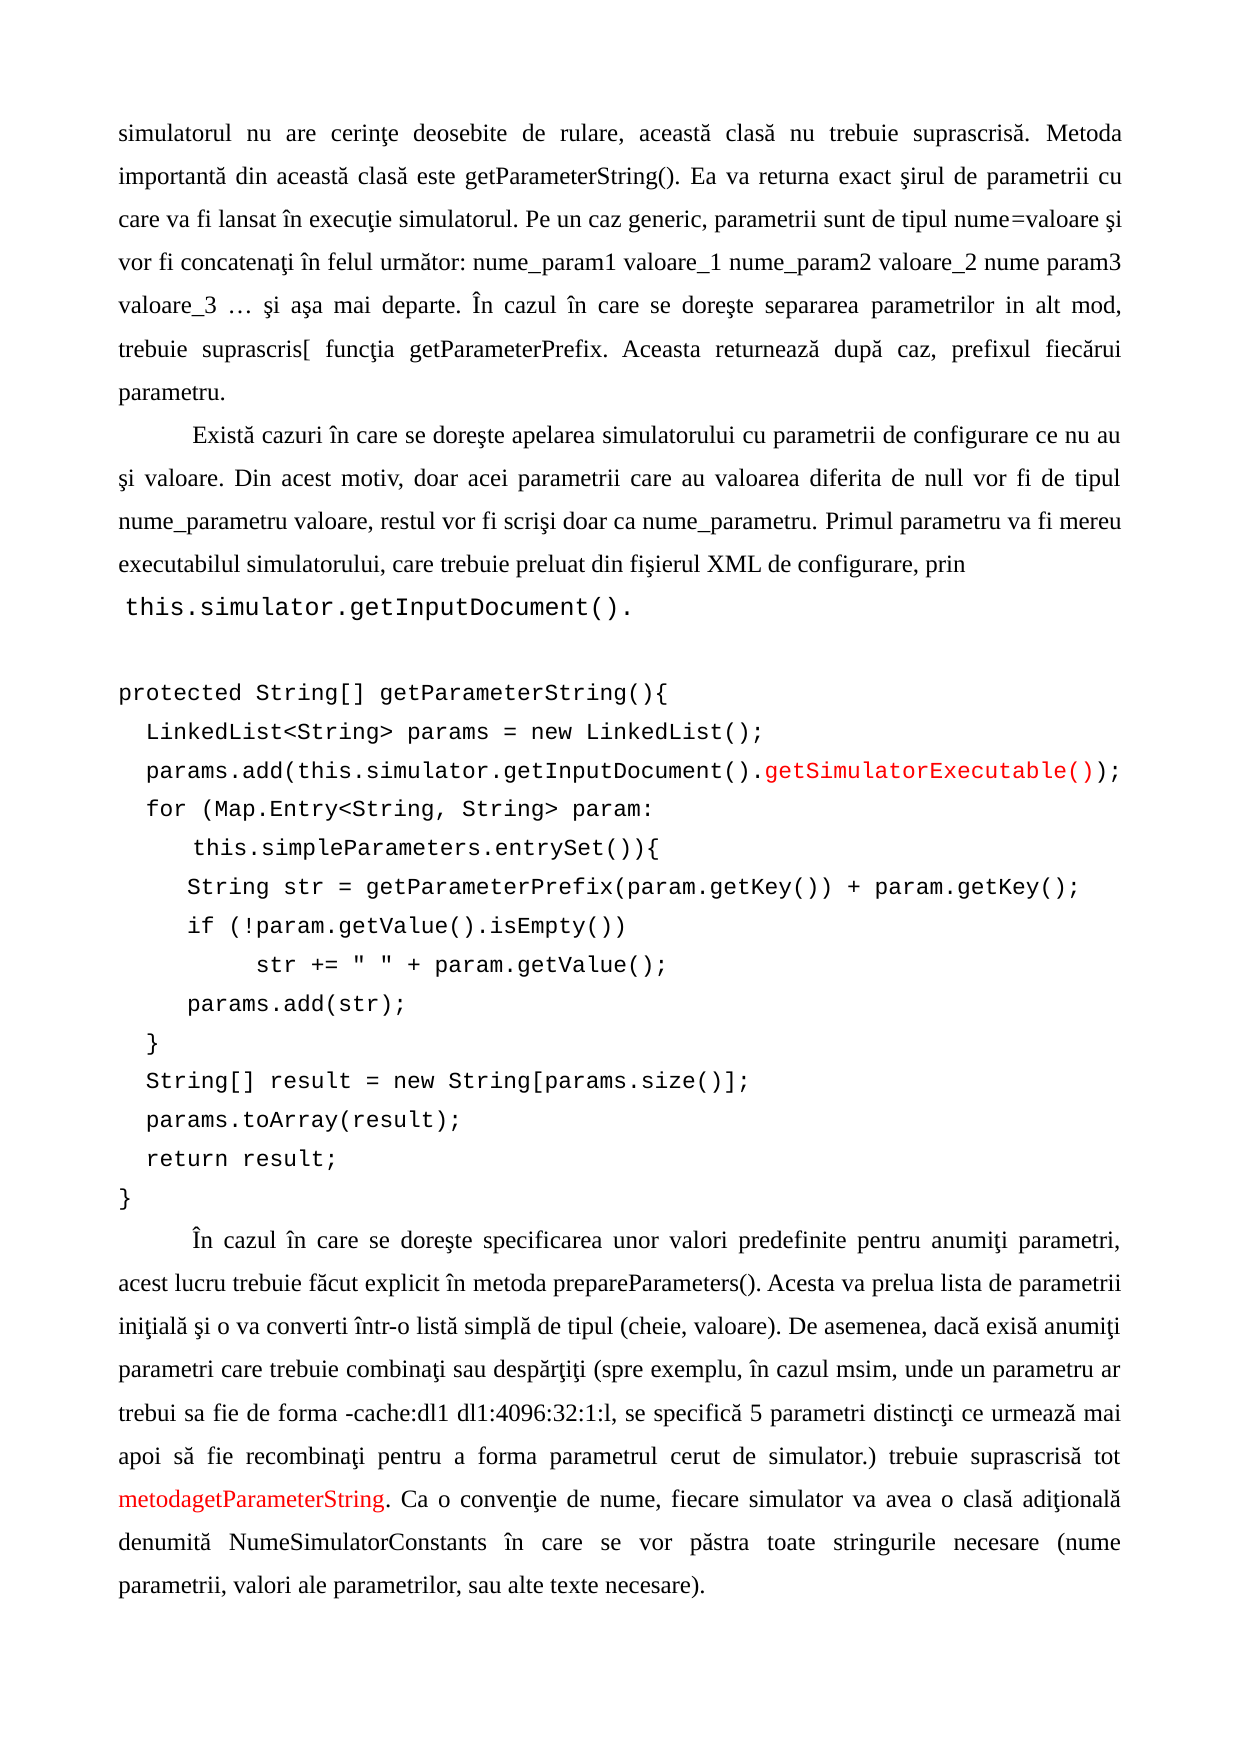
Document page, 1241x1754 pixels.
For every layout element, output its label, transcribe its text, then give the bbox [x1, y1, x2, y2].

text str += " " + param.getValue(); [118, 953, 1122, 979]
text } [118, 1186, 1122, 1212]
text Există cazuri în care se doreşte apelarea simulatorului cu parametrii de configurare ce nu au şi valoare. Din acest motiv, doar acei parametrii care au valoarea diferita de null vor fi de tipul nume_parametru valoare, restul vor fi scrişi doar ca nume_parametru. Primul parametru va fi mereu executabilul simulatorului, care trebuie preluat din fişierul XML de configurare, prin [118, 420, 1122, 578]
text String str = getParameterPrefix(param.getKey()) + param.getKey(); [118, 876, 1122, 901]
text LinkedList<String> params = new LinkedList(); [118, 720, 1122, 746]
text this.simulator.getInputDocument(). [118, 592, 1122, 623]
text String[] result = new String[params.size()]; [118, 1070, 1122, 1096]
text if (!param.getValue().isEmpty()) [118, 914, 1122, 940]
text simulatorul nu are cerinţe deosebite de rulare, această clasă nu trebuie suprascrisă. Metoda importantă din această clasă este getParameterString(). Ea va returna exact şirul de parametrii cu care va fi lansat în execuţie simulatorul. Pe un caz generic, parametrii sunt de tipul nume=valoare şi vor fi concatenaţi în felul următor: nume_param1 valoare_1 nume_param2 valoare_2 nume param3 valoare_3 … şi aşa mai departe. În cazul în care se doreşte separarea parametrilor in alt mod, trebuie suprascris[ funcţia getParameterPrefix. Aceasta returnează după caz, prefixul fiecărui parametru. [118, 118, 1122, 406]
text În cazul în care se doreşte specificarea unor valori predefinite pentru anumiţi parametri, acest lucru trebuie făcut explicit în metoda prepareParameters(). Acesta va prelua lista de parametrii iniţială şi o va converti într-o listă simplă de tipul (cheie, valoare). De asemenea, dacă exisă anumiţi parametri care trebuie combinaţi sau despărţiţi (spre exemplu, în cazul msim, unde un parametru ar trebui sa fie de forma -cache:dl1 dl1:4096:32:1:l, se specifică 5 parametri distincţi ce urmează mai apoi să fie recombinaţi pentru a forma parametrul cerut de simulator.) trebuie suprascrisă tot metodagetParameterString. Ca o convenţie de nume, fiecare simulator va avea o clasă adiţională denumită NumeSimulatorConstants în care se vor păstra toate stringurile necesare (nume parametrii, valori ale parametrilor, sau alte texte necesare). [118, 1225, 1122, 1599]
text params.toArray(result); [118, 1109, 1122, 1134]
text return result; [118, 1147, 1122, 1173]
text protected String[] getParameterString(){ [118, 681, 1122, 707]
text for (Map.Entry<String, String> param: this.simpleParameters.entrySet()){ [118, 798, 1122, 863]
text params.add(str); [118, 992, 1122, 1018]
text params.add(this.simulator.getInputDocument().getSimulatorExecutable()); [118, 759, 1122, 785]
text } [118, 1031, 1122, 1057]
